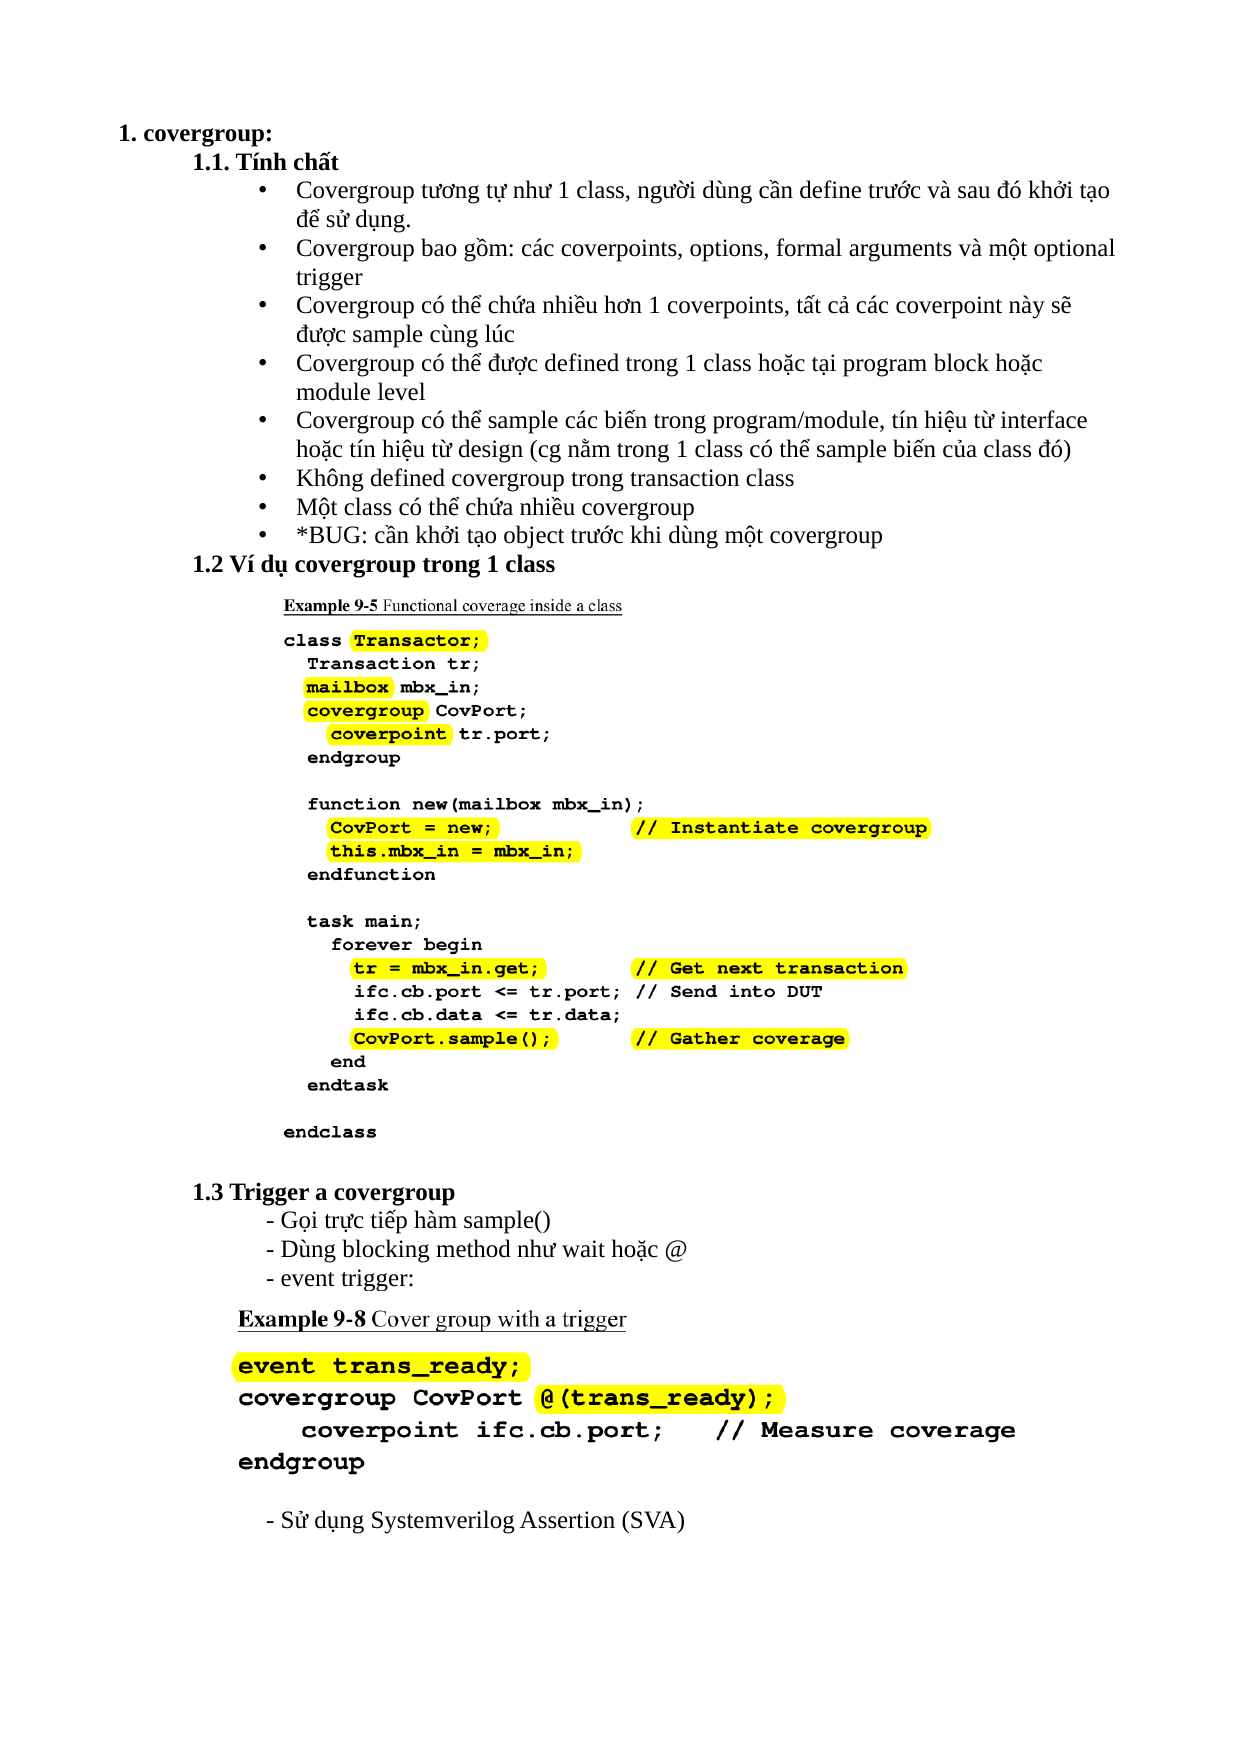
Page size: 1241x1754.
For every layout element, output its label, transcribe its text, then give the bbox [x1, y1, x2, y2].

text 1.2 Ví dụ covergroup trong 1 class [118, 549, 1122, 578]
text - Sử dụng Systemverilog Assertion (SVA) [118, 1505, 1122, 1534]
text - Dùng blocking method như wait hoặc @ [118, 1234, 1122, 1263]
text 1.3 Trigger a covergroup [118, 1177, 1122, 1206]
list Covergroup có thể chứa nhiều hơn 1 coverpoints, tất cả các coverpoint này sẽ được sample cùng lúc [258, 291, 1122, 348]
list Covergroup tương tự như 1 class, người dùng cần define trước và sau đó khởi tạo để sử dụng. [258, 176, 1122, 233]
list Không defined covergroup trong transaction class [258, 463, 1122, 492]
text 1. covergroup: [118, 118, 1122, 147]
text - event trigger: [118, 1263, 1122, 1292]
picture [206, 1291, 1034, 1477]
picture [273, 578, 967, 1148]
list Covergroup có thể sample các biến trong program/module, tín hiệu từ interface hoặc tín hiệu từ design (cg nằm trong 1 class có thể sample biến của class đó) [258, 406, 1122, 463]
list Một class có thể chứa nhiều covergroup [258, 492, 1122, 521]
list *BUG: cần khởi tạo object trước khi dùng một covergroup [258, 521, 1122, 549]
text 1.1. Tính chất [118, 147, 1122, 176]
list Covergroup có thể được defined trong 1 class hoặc tại program block hoặc module level [258, 348, 1122, 406]
text - Gọi trực tiếp hàm sample() [118, 1206, 1122, 1234]
list Covergroup bao gồm: các coverpoints, options, formal arguments và một optional trigger [258, 233, 1122, 291]
